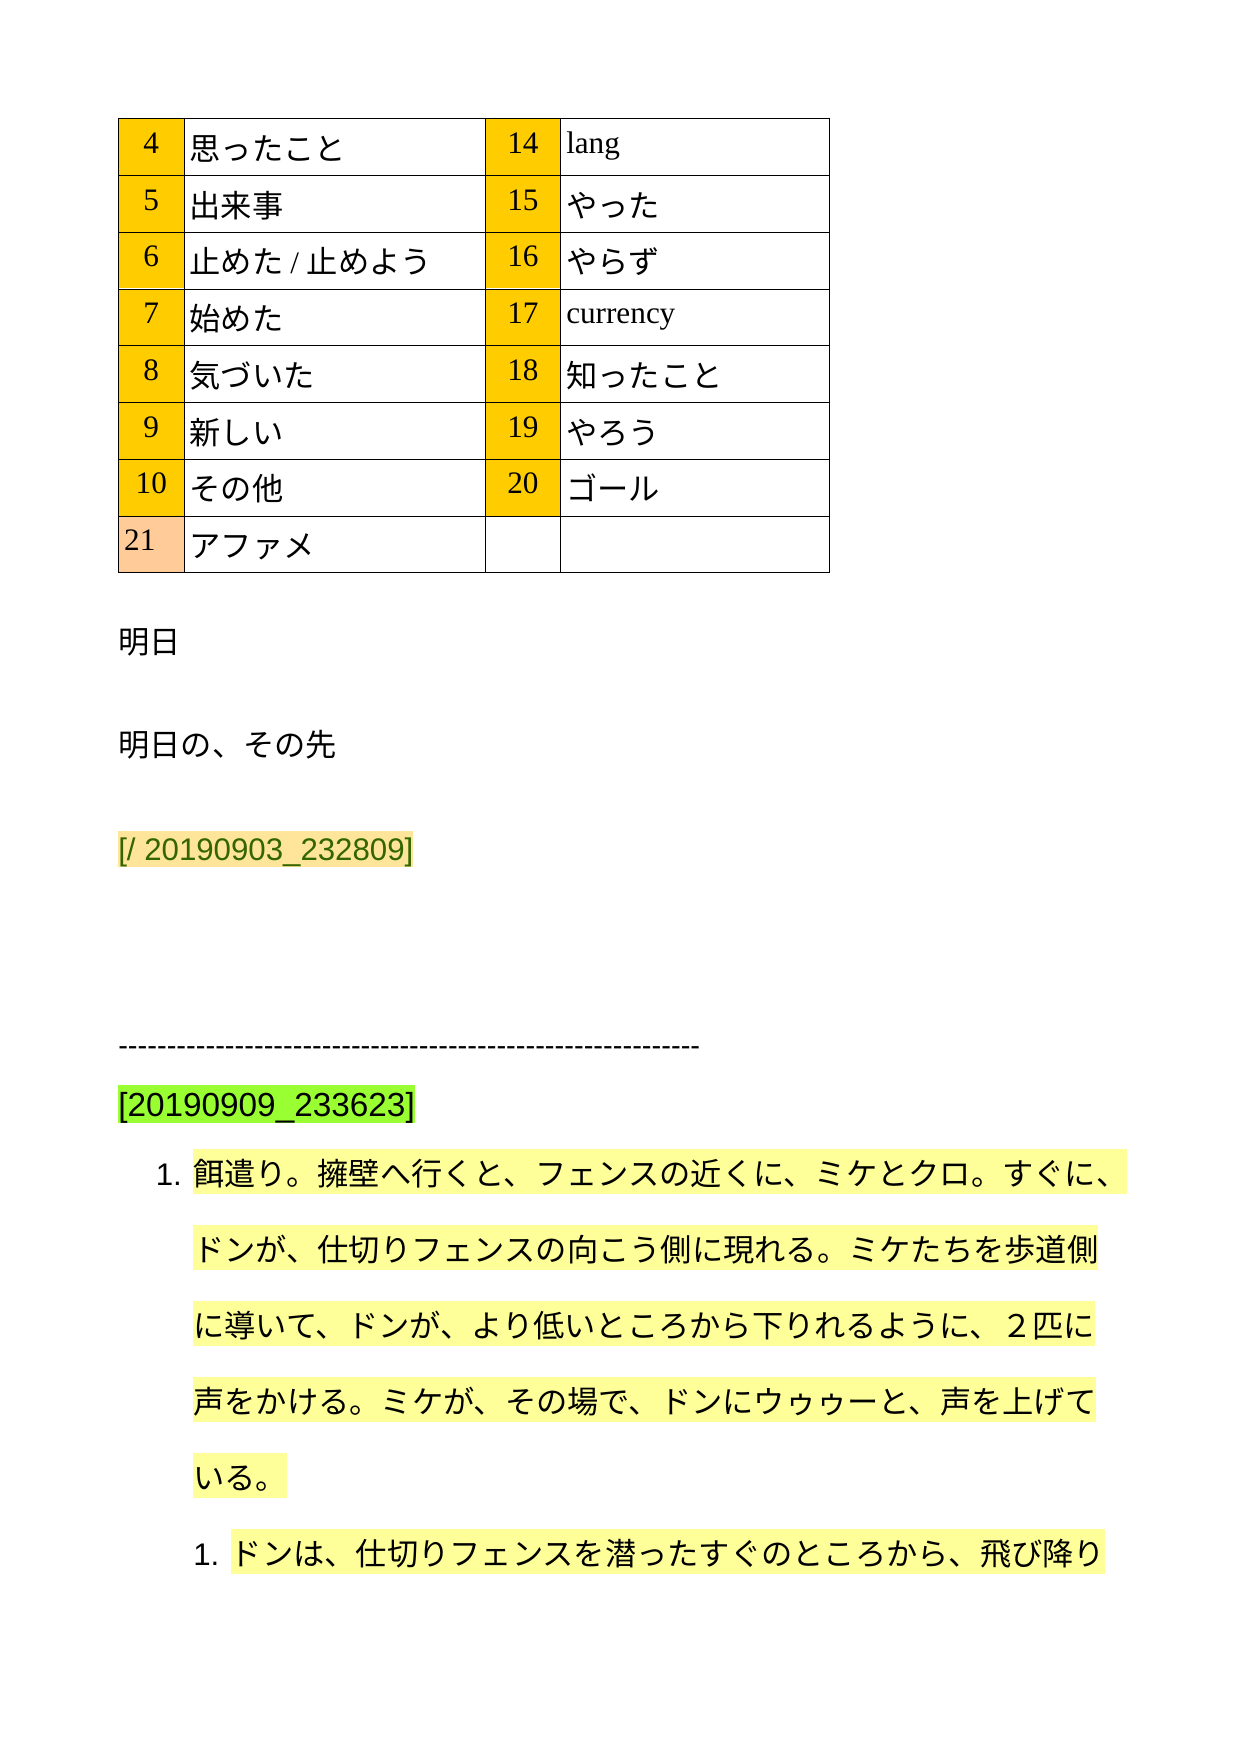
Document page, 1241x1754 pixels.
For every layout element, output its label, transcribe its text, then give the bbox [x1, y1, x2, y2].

table_cell 9 [119, 403, 184, 459]
table_cell 21 [119, 517, 184, 572]
table_cell 14 [486, 119, 560, 175]
table_cell 止めた / 止めよう [185, 233, 485, 288]
table_cell 15 [486, 176, 560, 232]
table_cell 思ったこと [185, 119, 485, 175]
text 明日の、その先 [118, 727, 1122, 763]
table_cell [486, 517, 560, 572]
text [20190909_233623] [118, 1084, 1122, 1123]
table_cell やろう [561, 403, 829, 459]
table_cell 4 [119, 119, 184, 175]
table_cell やった [561, 176, 829, 232]
table_cell 17 [486, 290, 560, 345]
table_cell 知ったこと [561, 346, 829, 402]
table_cell 5 [119, 176, 184, 232]
table_cell 19 [486, 403, 560, 459]
table_cell 8 [119, 346, 184, 402]
table_cell 新しい [185, 403, 485, 459]
text ------------------------------------------------------------ [118, 1028, 1122, 1062]
table_cell その他 [185, 460, 485, 516]
list 餌遣り。擁壁へ行くと、フェンスの近くに、ミケとクロ。すぐに、ドンが、仕切りフェンスの向こう側に現れる。ミケたちを歩道側に導いて、ドンが、より低いところから下りれるように、２匹に声をかける。ミケが、その場で、ドンにウゥゥーと、声を上げている。 [156, 1149, 1122, 1498]
table_cell 20 [486, 460, 560, 516]
table_cell アファメ [185, 517, 485, 572]
table_cell 気づいた [185, 346, 485, 402]
table_cell lang [561, 119, 829, 175]
table_cell 10 [119, 460, 184, 516]
table_cell 始めた [185, 290, 485, 345]
text 明日 [118, 624, 1122, 660]
table_cell [561, 517, 829, 572]
table_cell currency [561, 290, 829, 345]
table_cell ゴール [561, 460, 829, 516]
table_cell 16 [486, 233, 560, 288]
table_cell 7 [119, 290, 184, 345]
table_cell 6 [119, 233, 184, 288]
text [/ 20190903_232809] [118, 831, 1122, 867]
table_cell 18 [486, 346, 560, 402]
table_cell やらず [561, 233, 829, 288]
list ドンは、仕切りフェンスを潜ったすぐのところから、飛び降りる。 [193, 1529, 1122, 1574]
table_cell 出来事 [185, 176, 485, 232]
